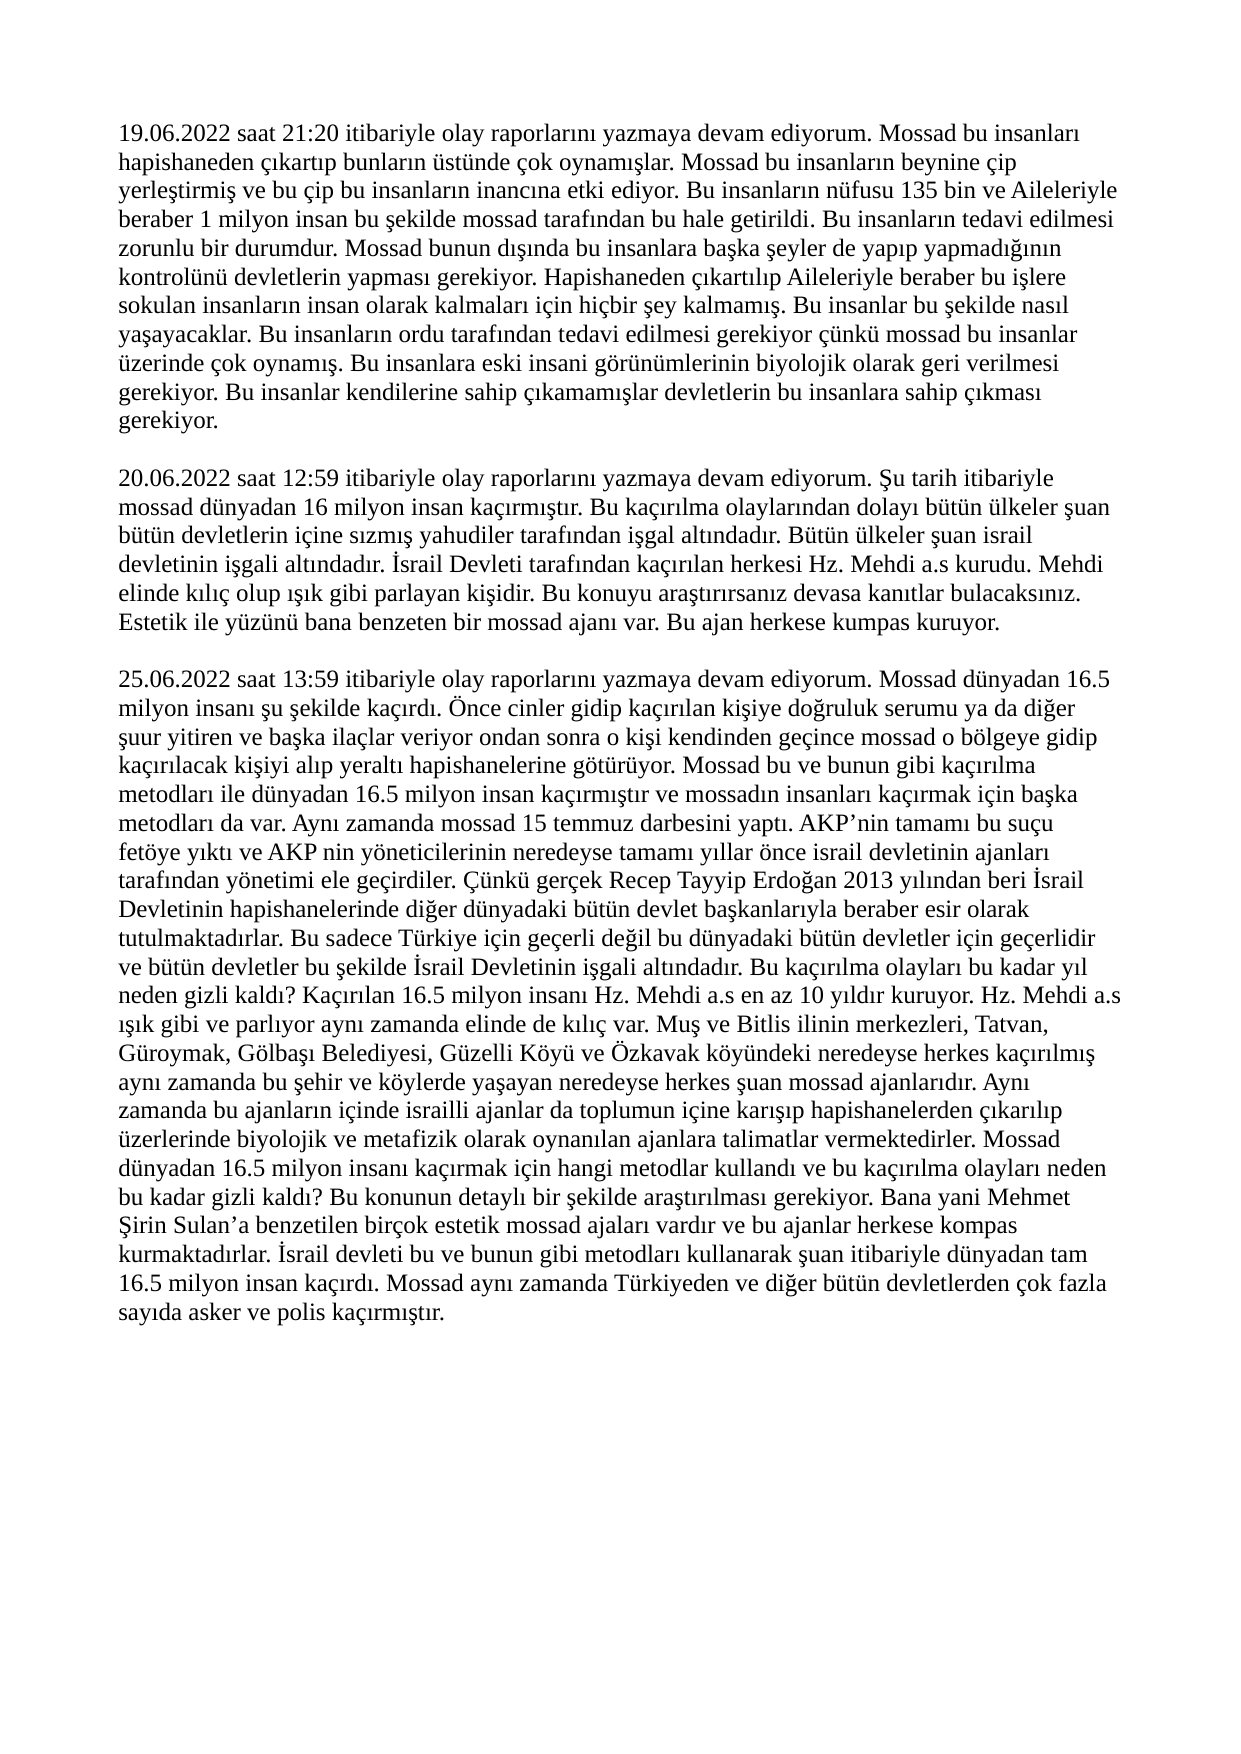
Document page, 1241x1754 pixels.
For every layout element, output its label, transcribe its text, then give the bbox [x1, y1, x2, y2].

text 19.06.2022 saat 21:20 itibariyle olay raporlarını yazmaya devam ediyorum. Mossad bu insanları hapishaneden çıkartıp bunların üstünde çok oynamışlar. Mossad bu insanların beynine çip yerleştirmiş ve bu çip bu insanların inancına etki ediyor. Bu insanların nüfusu 135 bin ve Aileleriyle beraber 1 milyon insan bu şekilde mossad tarafından bu hale getirildi. Bu insanların tedavi edilmesi zorunlu bir durumdur. Mossad bunun dışında bu insanlara başka şeyler de yapıp yapmadığının kontrolünü devletlerin yapması gerekiyor. Hapishaneden çıkartılıp Aileleriyle beraber bu işlere sokulan insanların insan olarak kalmaları için hiçbir şey kalmamış. Bu insanlar bu şekilde nasıl yaşayacaklar. Bu insanların ordu tarafından tedavi edilmesi gerekiyor çünkü mossad bu insanlar üzerinde çok oynamış. Bu insanlara eski insani görünümlerinin biyolojik olarak geri verilmesi gerekiyor. Bu insanlar kendilerine sahip çıkamamışlar devletlerin bu insanlara sahip çıkması gerekiyor. [118, 118, 1122, 434]
text 20.06.2022 saat 12:59 itibariyle olay raporlarını yazmaya devam ediyorum. Şu tarih itibariyle mossad dünyadan 16 milyon insan kaçırmıştır. Bu kaçırılma olaylarından dolayı bütün ülkeler şuan bütün devletlerin içine sızmış yahudiler tarafından işgal altındadır. Bütün ülkeler şuan israil devletinin işgali altındadır. İsrail Devleti tarafından kaçırılan herkesi Hz. Mehdi a.s kurudu. Mehdi elinde kılıç olup ışık gibi parlayan kişidir. Bu konuyu araştırırsanız devasa kanıtlar bulacaksınız. Estetik ile yüzünü bana benzeten bir mossad ajanı var. Bu ajan herkese kumpas kuruyor. [118, 463, 1122, 636]
text 25.06.2022 saat 13:59 itibariyle olay raporlarını yazmaya devam ediyorum. Mossad dünyadan 16.5 milyon insanı şu şekilde kaçırdı. Önce cinler gidip kaçırılan kişiye doğruluk serumu ya da diğer şuur yitiren ve başka ilaçlar veriyor ondan sonra o kişi kendinden geçince mossad o bölgeye gidip kaçırılacak kişiyi alıp yeraltı hapishanelerine götürüyor. Mossad bu ve bunun gibi kaçırılma metodları ile dünyadan 16.5 milyon insan kaçırmıştır ve mossadın insanları kaçırmak için başka metodları da var. Aynı zamanda mossad 15 temmuz darbesini yaptı. AKP’nin tamamı bu suçu fetöye yıktı ve AKP nin yöneticilerinin neredeyse tamamı yıllar önce israil devletinin ajanları tarafından yönetimi ele geçirdiler. Çünkü gerçek Recep Tayyip Erdoğan 2013 yılından beri İsrail Devletinin hapishanelerinde diğer dünyadaki bütün devlet başkanlarıyla beraber esir olarak tutulmaktadırlar. Bu sadece Türkiye için geçerli değil bu dünyadaki bütün devletler için geçerlidir ve bütün devletler bu şekilde İsrail Devletinin işgali altındadır. Bu kaçırılma olayları bu kadar yıl neden gizli kaldı? Kaçırılan 16.5 milyon insanı Hz. Mehdi a.s en az 10 yıldır kuruyor. Hz. Mehdi a.s ışık gibi ve parlıyor aynı zamanda elinde de kılıç var. Muş ve Bitlis ilinin merkezleri, Tatvan, Güroymak, Gölbaşı Belediyesi, Güzelli Köyü ve Özkavak köyündeki neredeyse herkes kaçırılmış aynı zamanda bu şehir ve köylerde yaşayan neredeyse herkes şuan mossad ajanlarıdır. Aynı zamanda bu ajanların içinde israilli ajanlar da toplumun içine karışıp hapishanelerden çıkarılıp üzerlerinde biyolojik ve metafizik olarak oynanılan ajanlara talimatlar vermektedirler. Mossad dünyadan 16.5 milyon insanı kaçırmak için hangi metodlar kullandı ve bu kaçırılma olayları neden bu kadar gizli kaldı? Bu konunun detaylı bir şekilde araştırılması gerekiyor. Bana yani Mehmet Şirin Sulan’a benzetilen birçok estetik mossad ajaları vardır ve bu ajanlar herkese kompas kurmaktadırlar. İsrail devleti bu ve bunun gibi metodları kullanarak şuan itibariyle dünyadan tam 16.5 milyon insan kaçırdı. Mossad aynı zamanda Türkiyeden ve diğer bütün devletlerden çok fazla sayıda asker ve polis kaçırmıştır. [118, 664, 1122, 1326]
